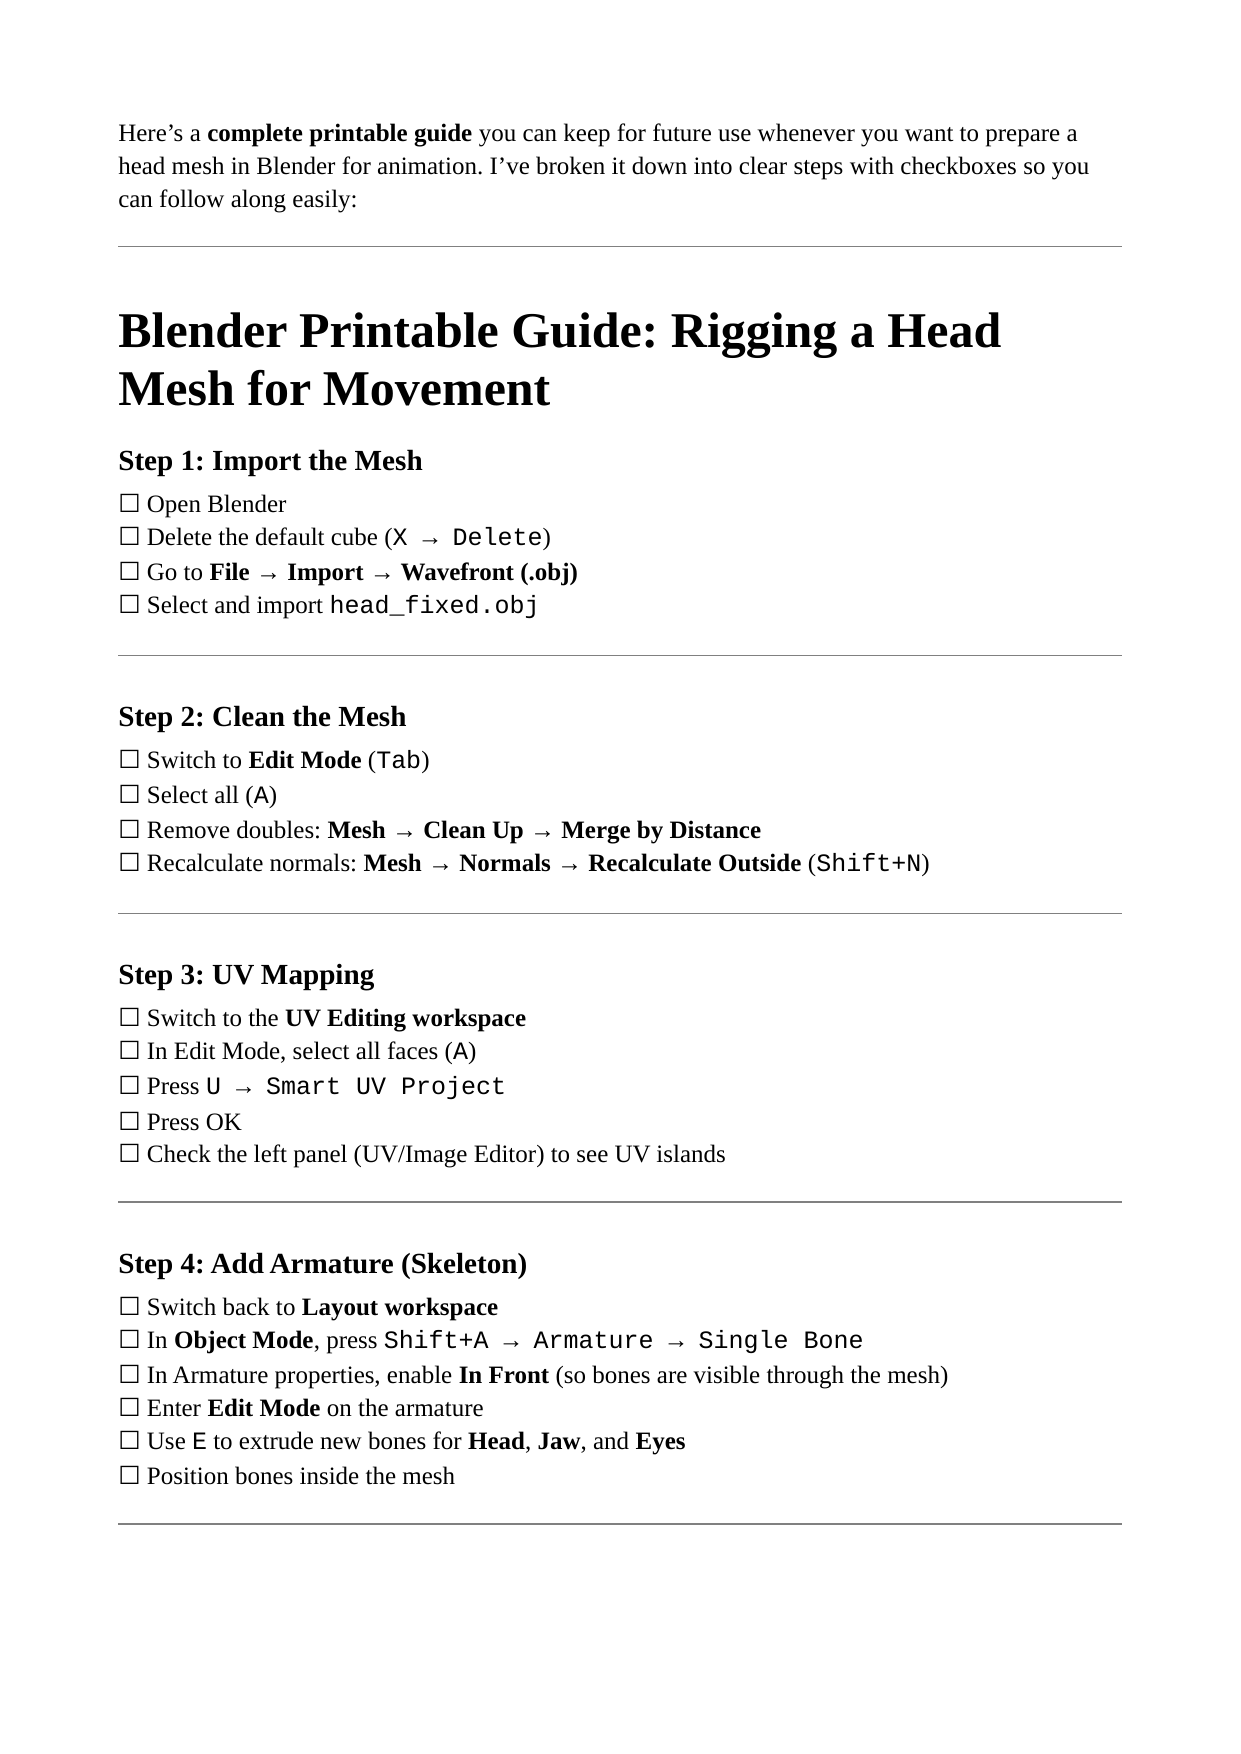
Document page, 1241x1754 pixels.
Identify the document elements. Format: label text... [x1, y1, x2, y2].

text ☐ Switch to Edit Mode (Tab) ☐ Select all (A) ☐ Remove doubles: Mesh → Clean Up → Merge by Distance ☐ Recalculate normals: Mesh → Normals → Recalculate Outside (Shift+N) [118, 745, 1122, 879]
subtitle Step 2: Clean the Mesh [118, 699, 1122, 733]
text Here’s a complete printable guide you can keep for future use whenever you want to prepare a head mesh in Blender for animation. I’ve broken it down into clear steps with checkboxes so you can follow along easily: [118, 118, 1122, 213]
subtitle Blender Printable Guide: Rigging a Head Mesh for Movement [118, 301, 1122, 416]
subtitle Step 3: UV Mapping [118, 957, 1122, 991]
subtitle Step 1: Import the Mesh [118, 443, 1122, 477]
text ☐ Open Blender ☐ Delete the default cube (X → Delete) ☐ Go to File → Import → Wavefront (.obj) ☐ Select and import head_fixed.obj [118, 489, 1122, 621]
subtitle Step 4: Add Armature (Skeleton) [118, 1246, 1122, 1279]
text ☐ Switch back to Layout workspace ☐ In Object Mode, press Shift+A → Armature → Single Bone ☐ In Armature properties, enable In Front (so bones are visible through the mesh) ☐ Enter Edit Mode on the armature ☐ Use E to extrude new bones for Head, Jaw, and Eyes ☐ Position bones inside the mesh [118, 1292, 1122, 1490]
text ☐ Switch to the UV Editing workspace ☐ In Edit Mode, select all faces (A) ☐ Press U → Smart UV Project ☐ Press OK ☐ Check the left panel (UV/Image Editor) to see UV islands [118, 1003, 1122, 1168]
